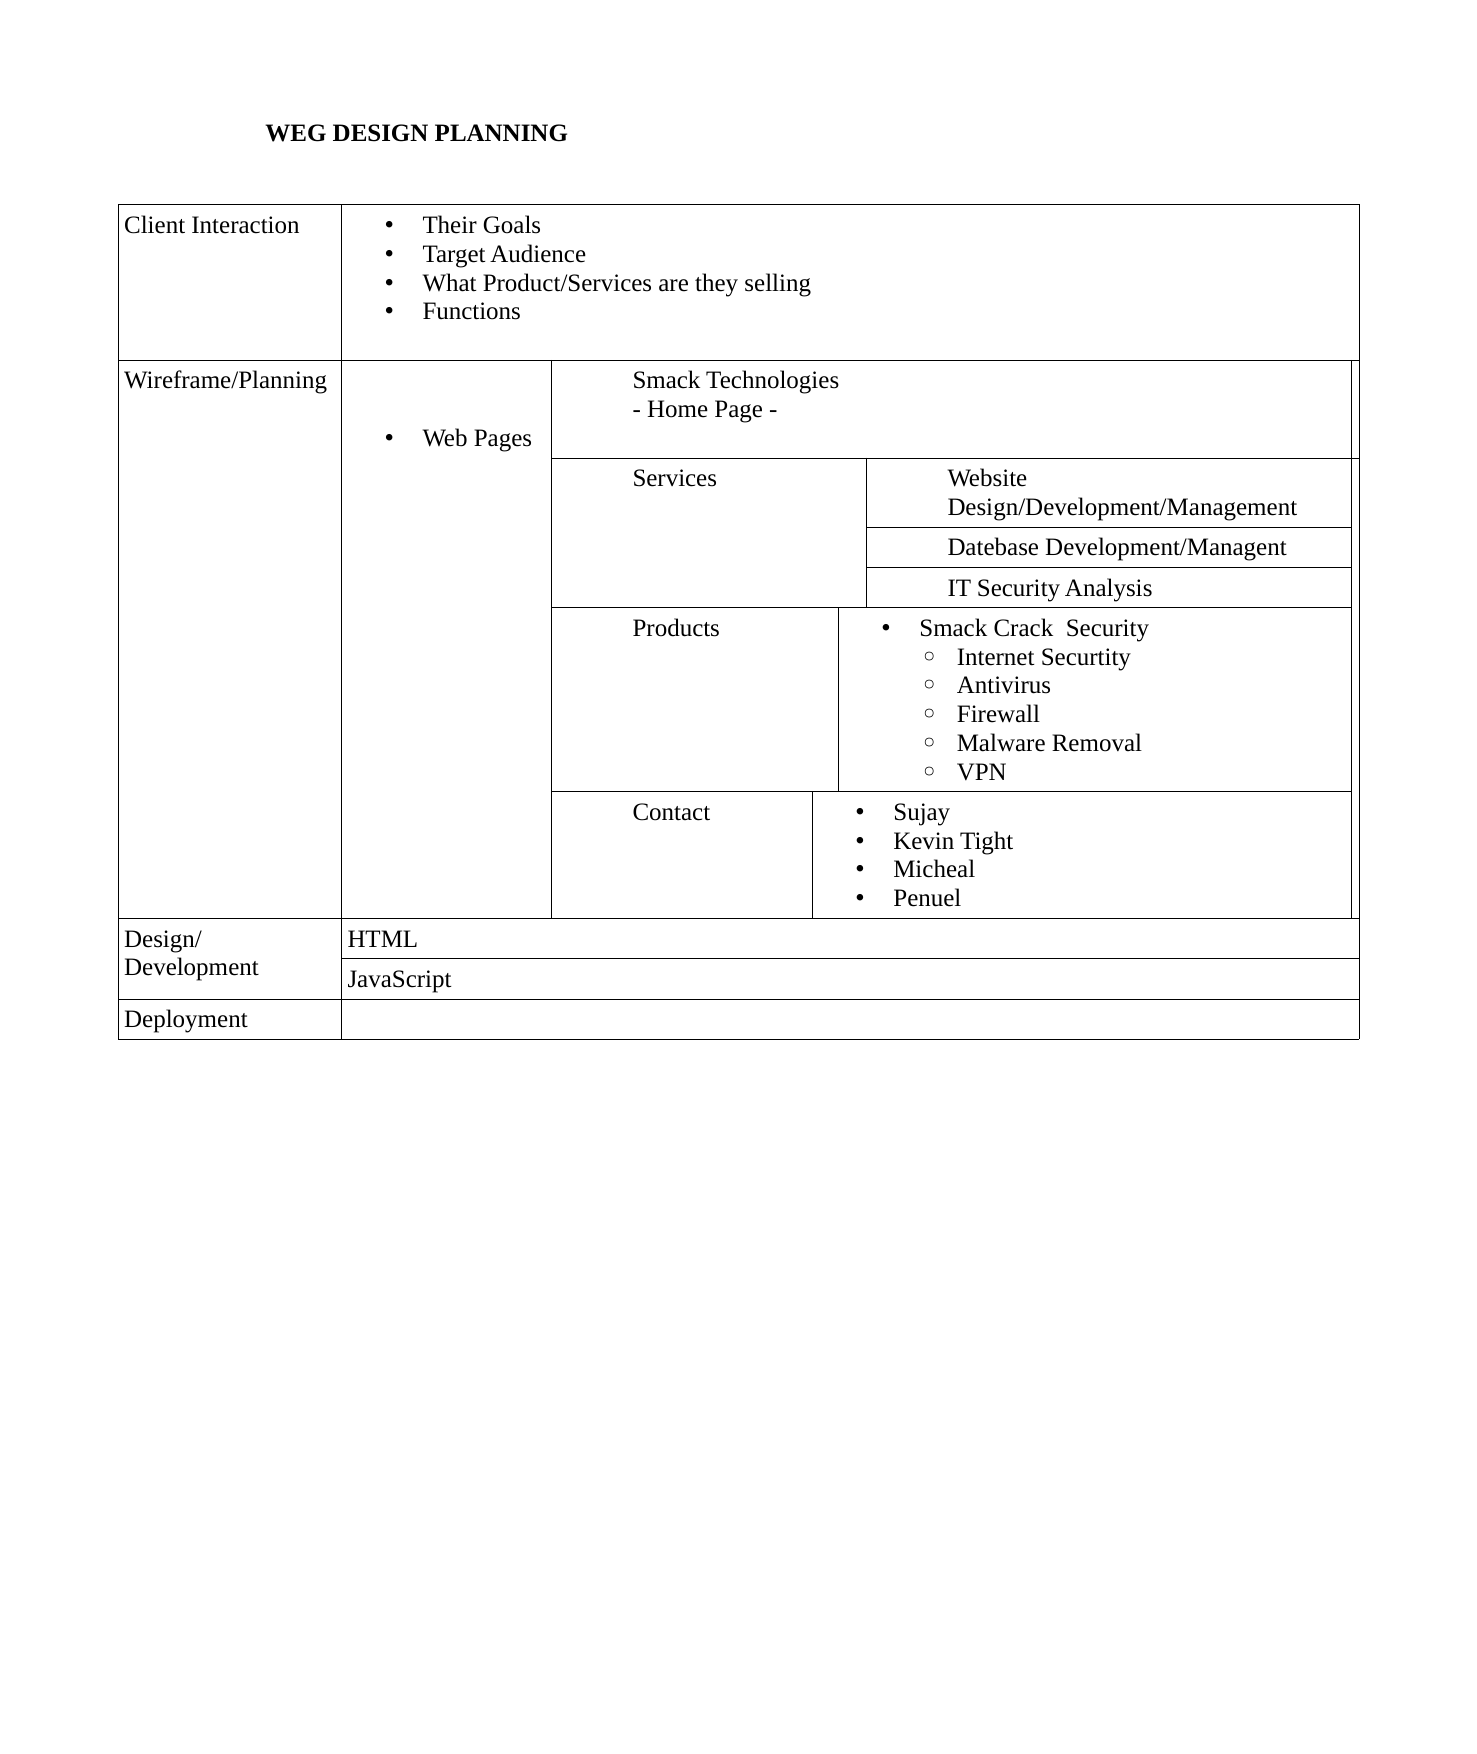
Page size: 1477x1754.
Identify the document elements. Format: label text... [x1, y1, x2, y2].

table_cell Wireframe/Planning [119, 361, 341, 918]
table_cell Sujay Kevin Tight Micheal Penuel [813, 792, 1351, 918]
table_cell Services [552, 459, 866, 607]
table_cell Contact [552, 792, 812, 918]
table_cell [342, 1000, 1359, 1039]
table_cell HTML [342, 919, 1359, 958]
text WEG DESIGN PLANNING [118, 118, 1358, 147]
table_cell Deployment [119, 1000, 341, 1039]
table_cell en [1352, 459, 1359, 918]
table_cell Products [552, 608, 838, 791]
table_cell Website Design/Development/Management [867, 459, 1351, 527]
table_cell Web Pages [342, 361, 551, 918]
table_cell Datebase Development/Managent [867, 528, 1351, 567]
table_cell Design/Development [119, 919, 341, 998]
table_cell Smack Technologies - Home Page - [552, 361, 1351, 457]
table_header Client Interaction [119, 205, 341, 360]
table_cell Smack Crack Security Internet Securtity Antivirus Firewall Malware Removal VPN [839, 608, 1351, 791]
table_cell [1352, 361, 1359, 457]
table_cell IT Security Analysis [867, 568, 1351, 607]
table_header Their Goals Target Audience What Product/Services are they selling Functions [342, 205, 1359, 360]
table_cell JavaScript [342, 959, 1359, 998]
